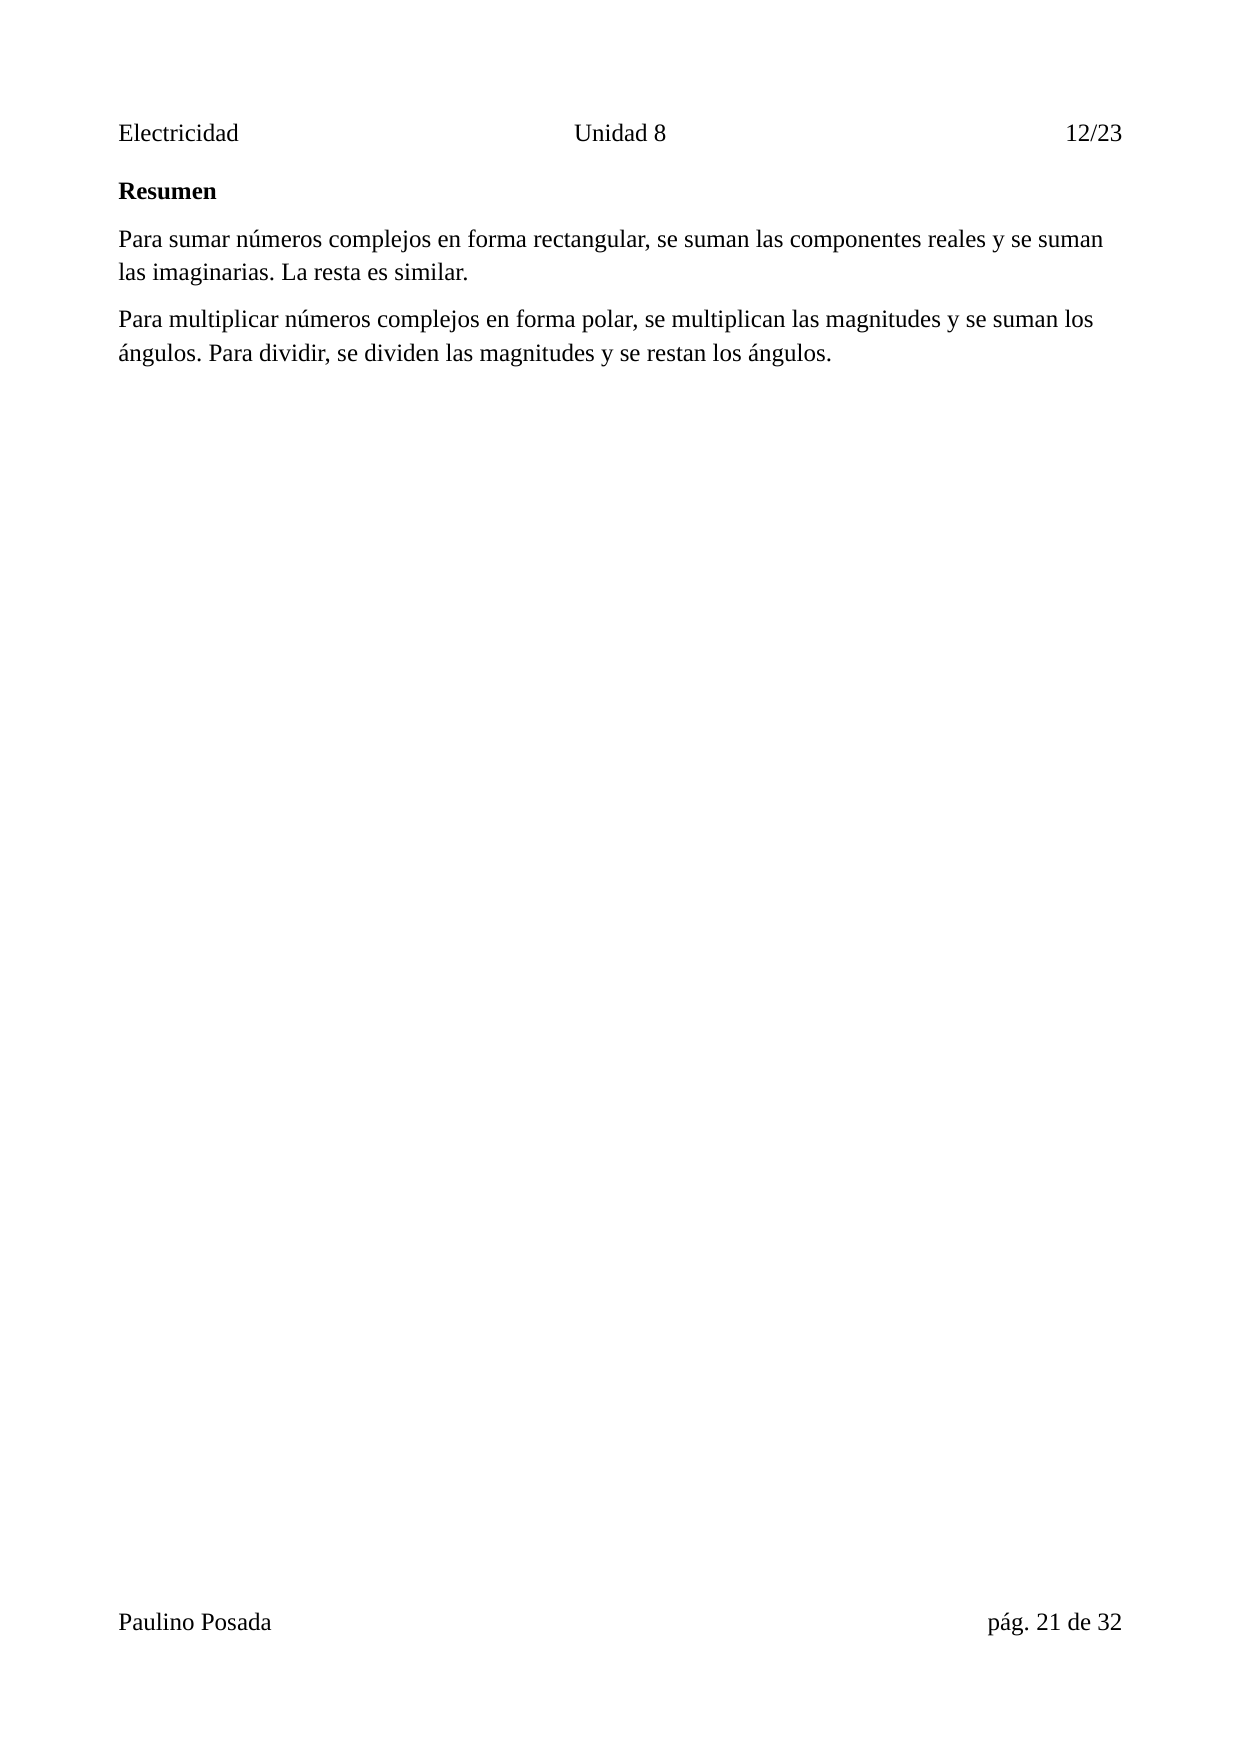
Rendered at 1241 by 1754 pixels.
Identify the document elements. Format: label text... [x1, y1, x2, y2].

text Resumen [118, 176, 1122, 205]
text Para multiplicar números complejos en forma polar, se multiplican las magnitudes y se suman los ángulos. Para dividir, se dividen las magnitudes y se restan los ángulos. [118, 304, 1122, 366]
text Para sumar números complejos en forma rectangular, se suman las componentes reales y se suman las imaginarias. La resta es similar. [118, 224, 1122, 286]
